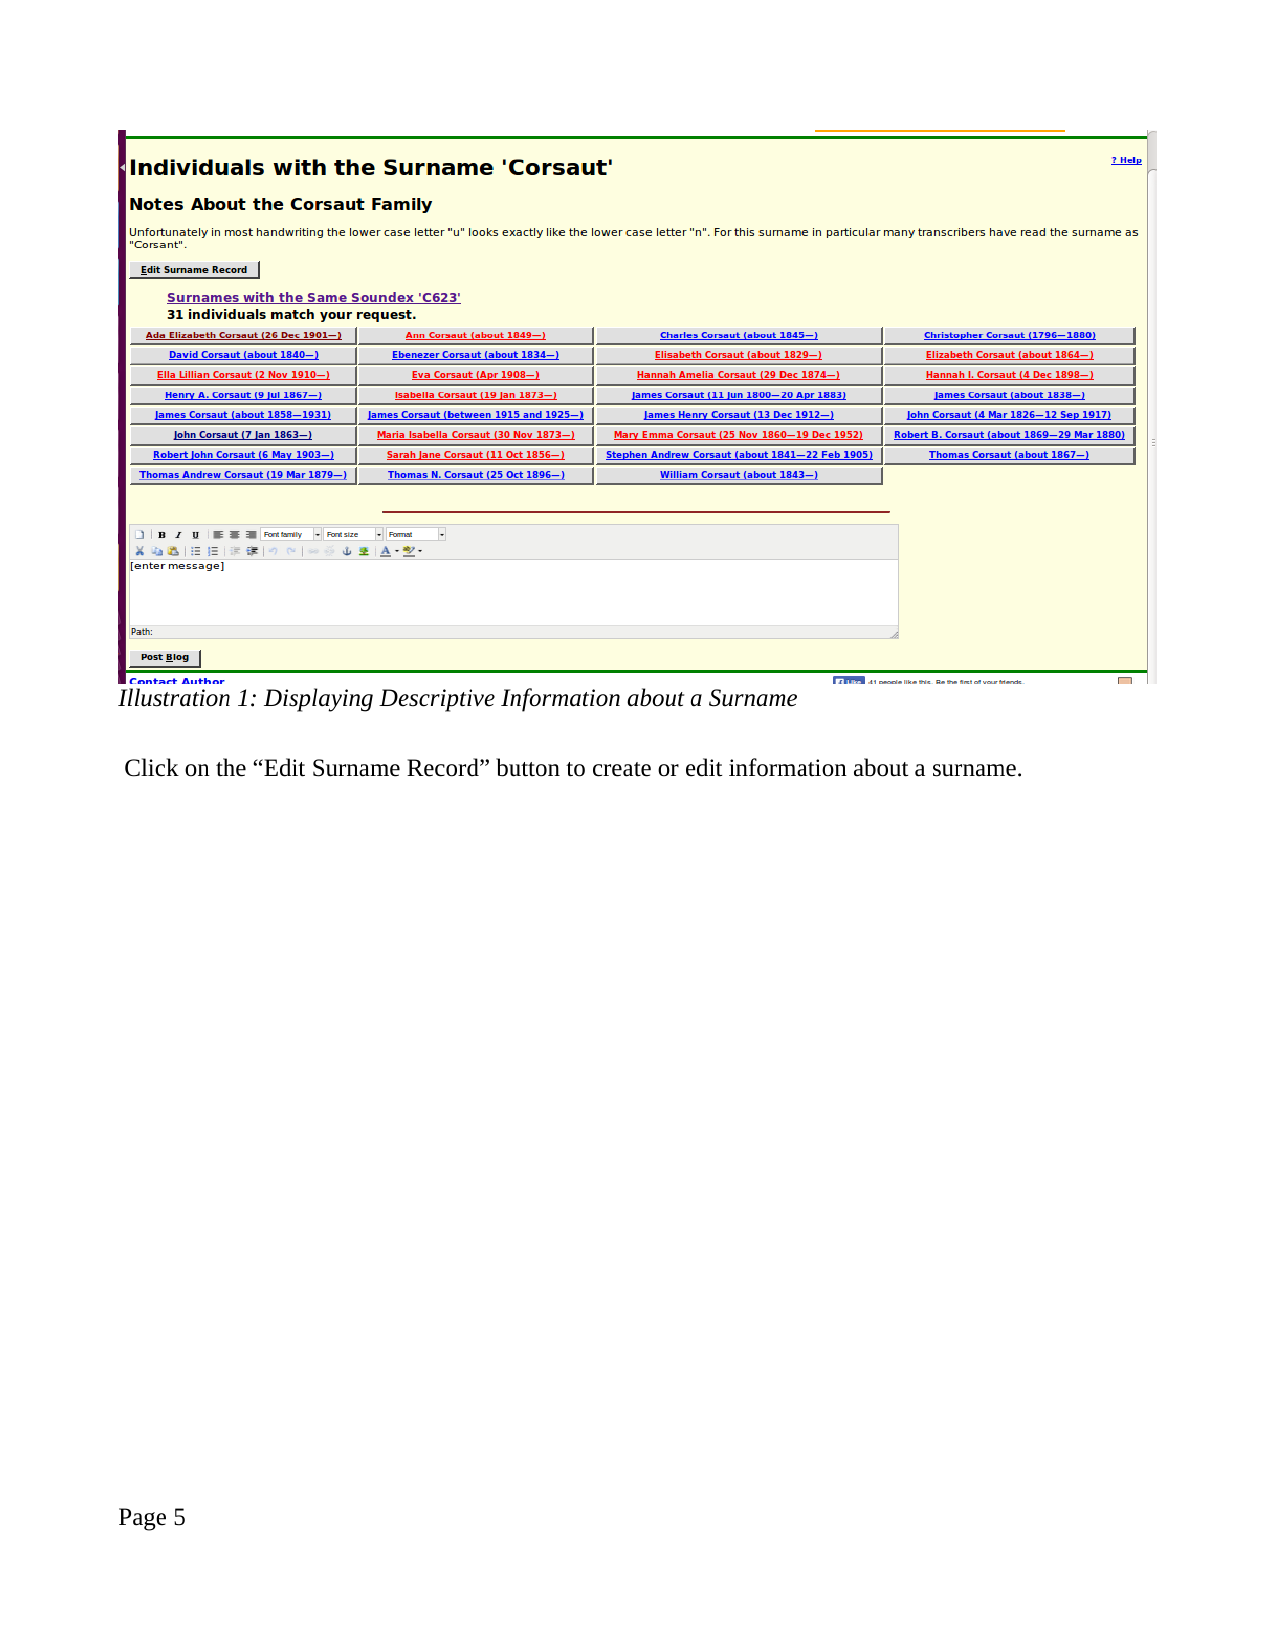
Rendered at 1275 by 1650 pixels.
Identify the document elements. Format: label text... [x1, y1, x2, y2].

text Illustration 1: Displaying Descriptive Information about a Surname [118, 684, 1157, 712]
text Click on the “Edit Surname Record” button to create or edit information about a surname. [124, 753, 1157, 782]
picture [118, 130, 1157, 684]
